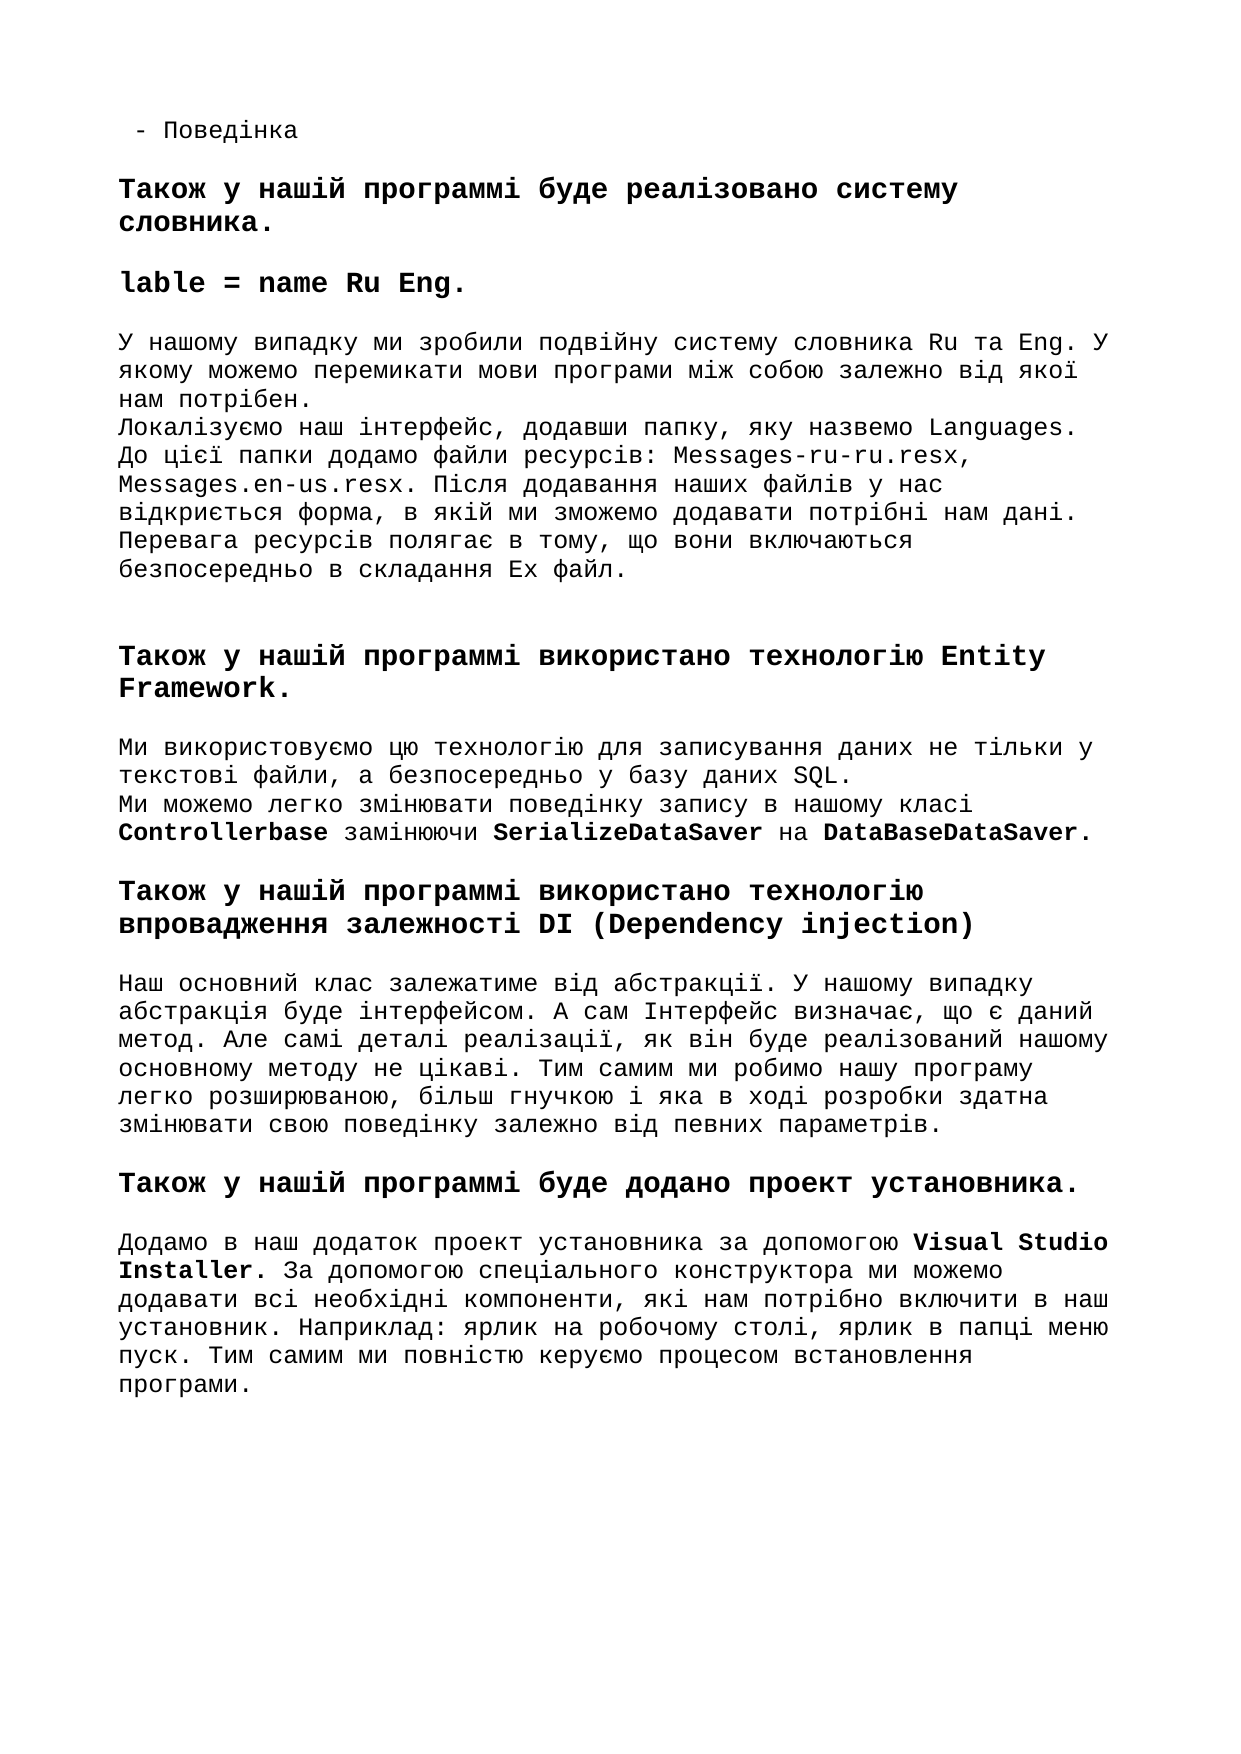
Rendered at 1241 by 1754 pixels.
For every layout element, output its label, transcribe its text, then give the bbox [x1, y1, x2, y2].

text Також у нашій программі буде реалізовано систему словника. [118, 174, 1122, 241]
text Також у нашій программі буде додано проект установника. [118, 1168, 1122, 1201]
text Додамо в наш додаток проект установника за допомогою Visual Studio Installer. За допомогою спеціального конструктора ми можемо додавати всі необхідні компоненти, які нам потрібно включити в наш установник. Наприклад: ярлик на робочому столі, ярлик в папці меню пуск. Тим самим ми повністю керуємо процесом встановлення програми. [118, 1229, 1122, 1399]
text Ми використовуємо цю технологію для записування даних не тільки у текстові файли, а безпосередньо у базу даних SQL. [118, 735, 1122, 791]
text lable = name Ru Eng. [118, 268, 1122, 302]
text Перевага ресурсів полягає в тому, що вони включаються безпосередньо в складання Ex файл. [118, 528, 1122, 584]
text Також у нашій программі використано технологію впровадження залежності DI (Dependency injection) [118, 876, 1122, 942]
text Наш основний клас залежатиме від абстракції. У нашому випадку абстракція буде інтерфейсом. А сам Інтерфейс визначає, що є даний метод. Але самі деталі реалізації, як він буде реалізований нашому основному методу не цікаві. Тим самим ми робимо нашу програму легко розширюваною, більш гнучкою і яка в ході розробки здатна змінювати свою поведінку залежно від певних параметрів. [118, 970, 1122, 1140]
text Локалізуємо наш інтерфейс, додавши папку, яку назвемо Languages. До цієї папки додамо файли ресурсів: Messages-ru-ru.resx, Messages.en-us.resx. Після додавання наших файлів у нас відкриється форма, в якій ми зможемо додавати потрібні нам дані. [118, 414, 1122, 528]
text Ми можемо легко змінювати поведінку запису в нашому класі Сontrollerbase замінюючи SerializeDataSaver на DataBaseDataSaver. [118, 791, 1122, 848]
text У нашому випадку ми зробили подвійну систему словника Ru та Eng. У якому можемо перемикати мови програми між собою залежно від якої нам потрібен. [118, 329, 1122, 414]
text Також у нашій программі використано технологію Entity Framework. [118, 641, 1122, 707]
text - Поведінка [118, 118, 1122, 146]
